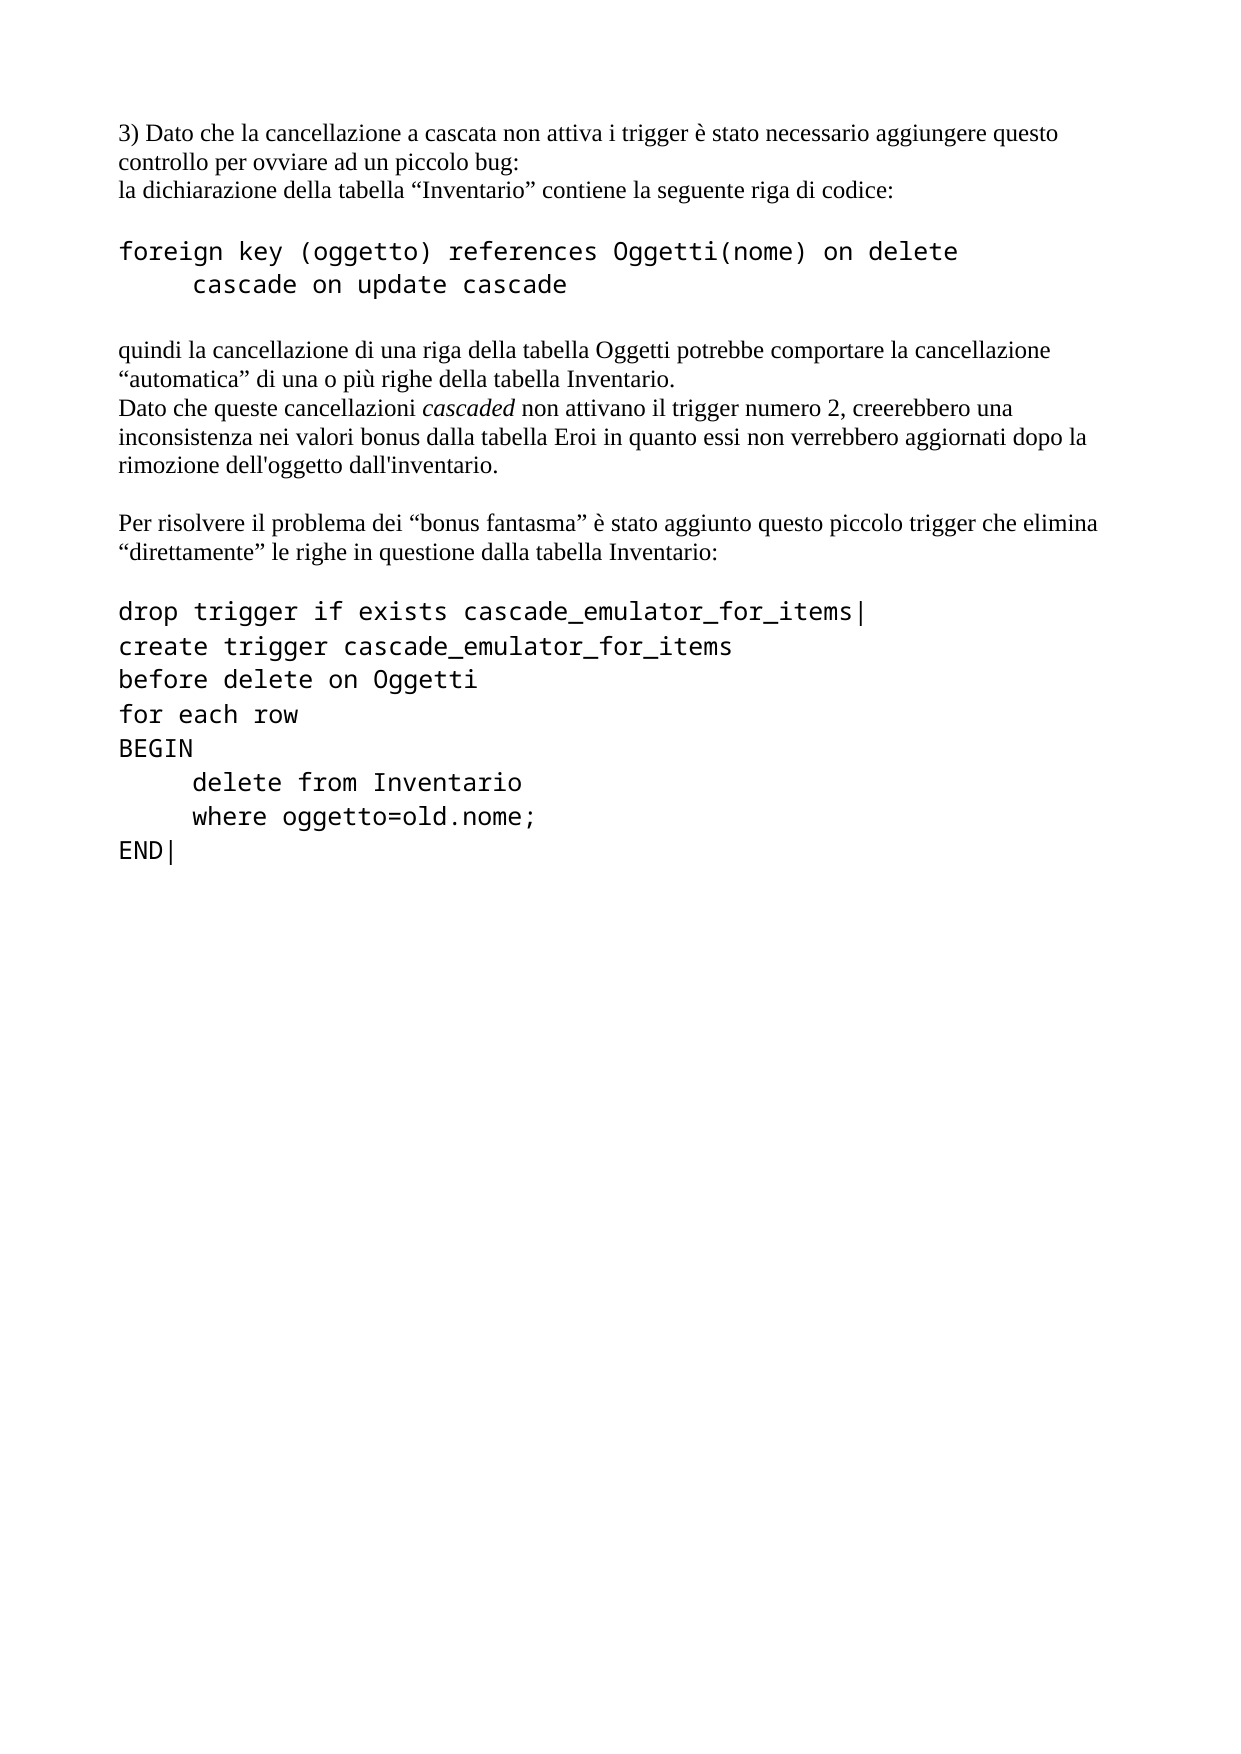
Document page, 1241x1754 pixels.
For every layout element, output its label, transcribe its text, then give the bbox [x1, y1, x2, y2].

text for each row [118, 696, 1122, 730]
text quindi la cancellazione di una riga della tabella Oggetti potrebbe comportare la cancellazione “automatica” di una o più righe della tabella Inventario. Dato che queste cancellazioni cascaded non attivano il trigger numero 2, creerebbero una inconsistenza nei valori bonus dalla tabella Eroi in quanto essi non verrebbero aggiornati dopo la rimozione dell'oggetto dall'inventario. [118, 335, 1122, 508]
text END| [118, 832, 1122, 867]
text where oggetto=old.nome; [118, 798, 1122, 832]
text 3) Dato che la cancellazione a cascata non attiva i trigger è stato necessario aggiungere questo controllo per ovviare ad un piccolo bug: la dichiarazione della tabella “Inventario” contiene la seguente riga di codice: [118, 118, 1122, 204]
text BEGIN [118, 730, 1122, 764]
text create trigger cascade_emulator_for_items [118, 628, 1122, 662]
text Per risolvere il problema dei “bonus fantasma” è stato aggiunto questo piccolo trigger che elimina “direttamente” le righe in questione dalla tabella Inventario: drop trigger if exists cascade_emulator_for_items| [118, 508, 1122, 628]
text delete from Inventario [118, 764, 1122, 798]
text before delete on Oggetti [118, 662, 1122, 696]
text foreign key (oggetto) references Oggetti(nome) on delete cascade on update cascade [118, 233, 1122, 301]
